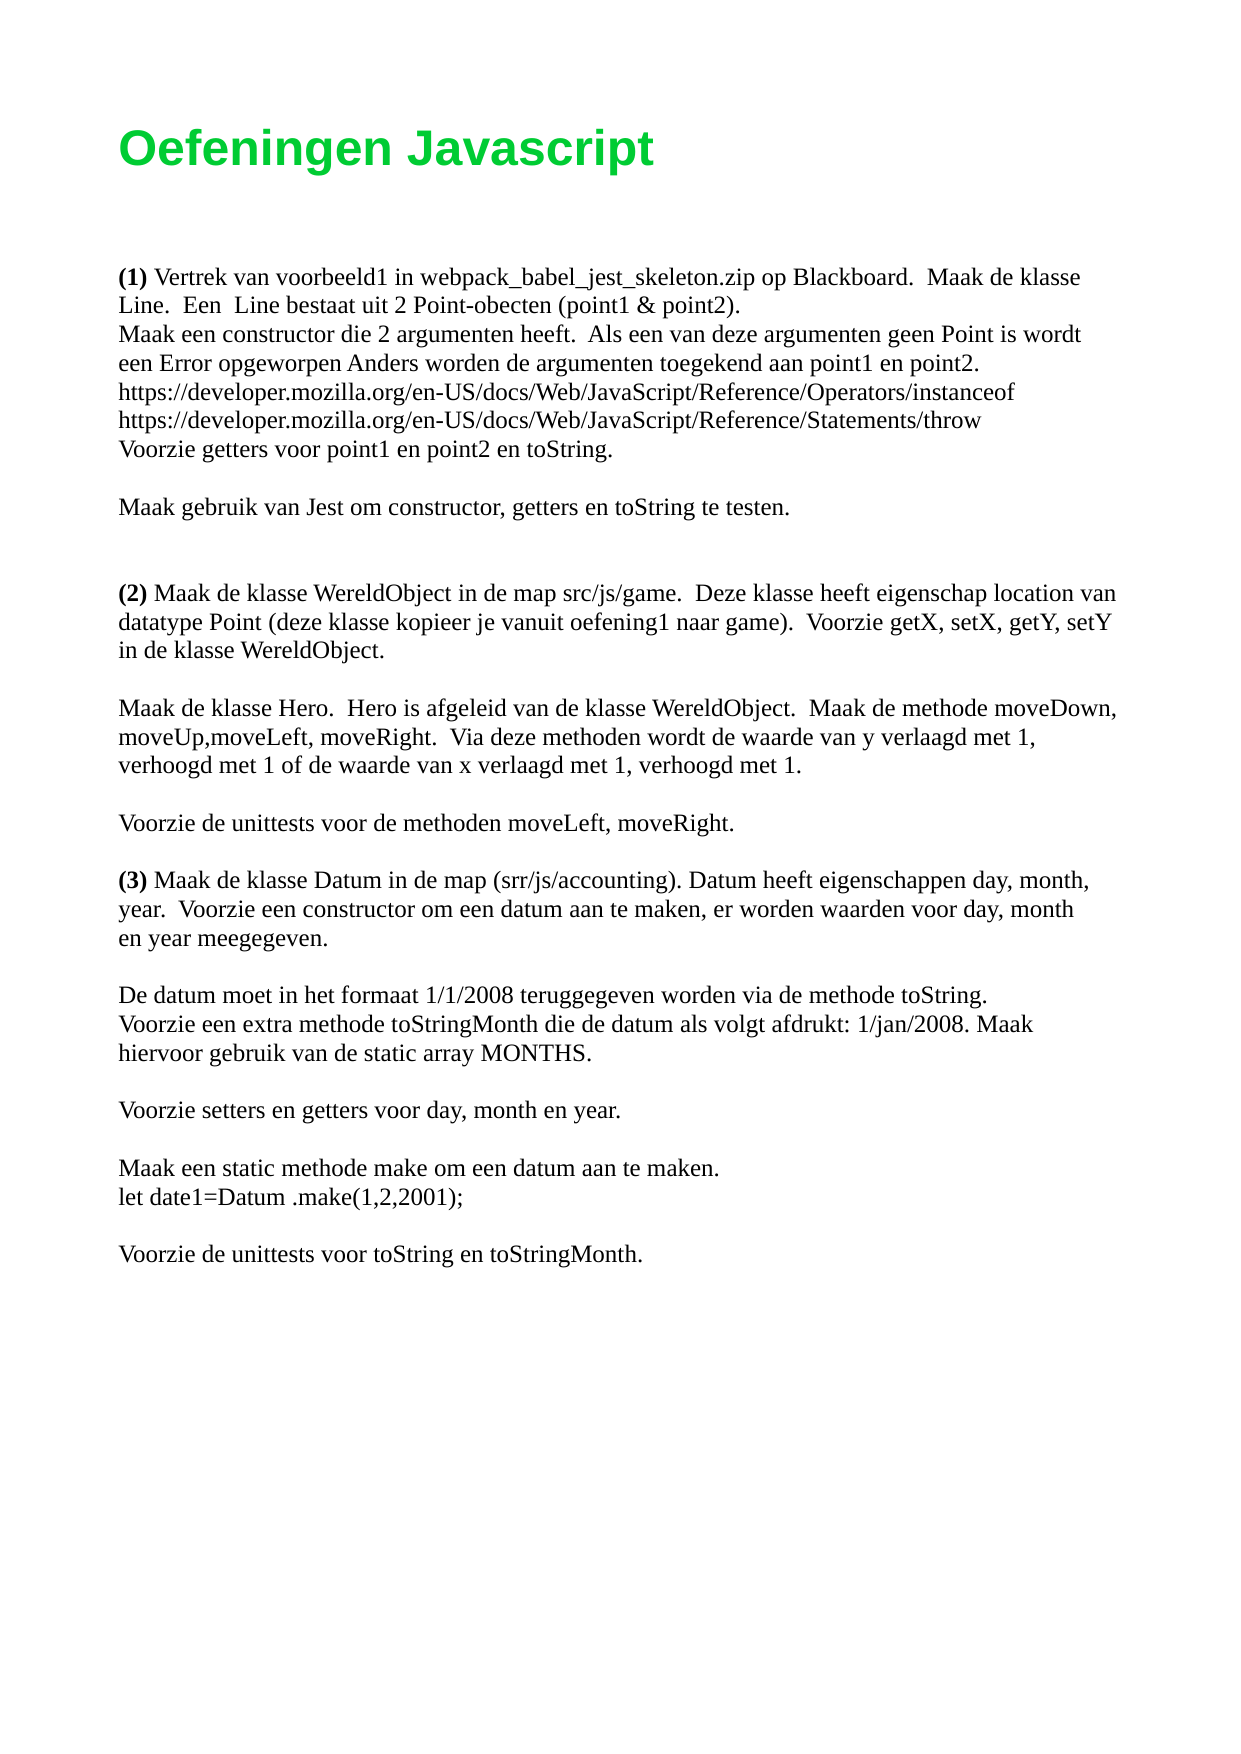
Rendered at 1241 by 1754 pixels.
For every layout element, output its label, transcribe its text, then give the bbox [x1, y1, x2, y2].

text Oefeningen Javascript [118, 118, 1122, 176]
text https://developer.mozilla.org/en-US/docs/Web/JavaScript/Reference/Operators/instanceof [118, 377, 1122, 406]
text Voorzie setters en getters voor day, month en year. [118, 1096, 1122, 1124]
text hiervoor gebruik van de static array MONTHS. [118, 1038, 1122, 1067]
text en year meegegeven. [118, 923, 1122, 952]
text Voorzie een extra methode toStringMonth die de datum als volgt afdrukt: 1/jan/2008. Maak [118, 1009, 1122, 1038]
text (2) Maak de klasse WereldObject in de map src/js/game. Deze klasse heeft eigenschap location van datatype Point (deze klasse kopieer je vanuit oefening1 naar game). Voorzie getX, setX, getY, setY in de klasse WereldObject. [118, 578, 1122, 664]
text Voorzie getters voor point1 en point2 en toString. [118, 434, 1122, 463]
text (1) Vertrek van voorbeeld1 in webpack_babel_jest_skeleton.zip op Blackboard. Maak de klasse Line. Een Line bestaat uit 2 Point-obecten (point1 & point2). [118, 262, 1122, 319]
text Maak de klasse Hero. Hero is afgeleid van de klasse WereldObject. Maak de methode moveDown, moveUp,moveLeft, moveRight. Via deze methoden wordt de waarde van y verlaagd met 1, verhoogd met 1 of de waarde van x verlaagd met 1, verhoogd met 1. [118, 693, 1122, 779]
text De datum moet in het formaat 1/1/2008 teruggegeven worden via de methode toString. [118, 981, 1122, 1009]
text Maak gebruik van Jest om constructor, getters en toString te testen. [118, 492, 1122, 521]
text let date1=Datum .make(1,2,2001); [118, 1182, 1122, 1211]
text Maak een static methode make om een datum aan te maken. [118, 1153, 1122, 1182]
text Maak een constructor die 2 argumenten heeft. Als een van deze argumenten geen Point is wordt een Error opgeworpen Anders worden de argumenten toegekend aan point1 en point2. [118, 319, 1122, 377]
text (3) Maak de klasse Datum in de map (srr/js/accounting). Datum heeft eigenschappen day, month, year. Voorzie een constructor om een datum aan te maken, er worden waarden voor day, month [118, 866, 1122, 923]
text Voorzie de unittests voor de methoden moveLeft, moveRight. [118, 808, 1122, 837]
text Voorzie de unittests voor toString en toStringMonth. [118, 1239, 1122, 1268]
text https://developer.mozilla.org/en-US/docs/Web/JavaScript/Reference/Statements/throw [118, 406, 1122, 434]
